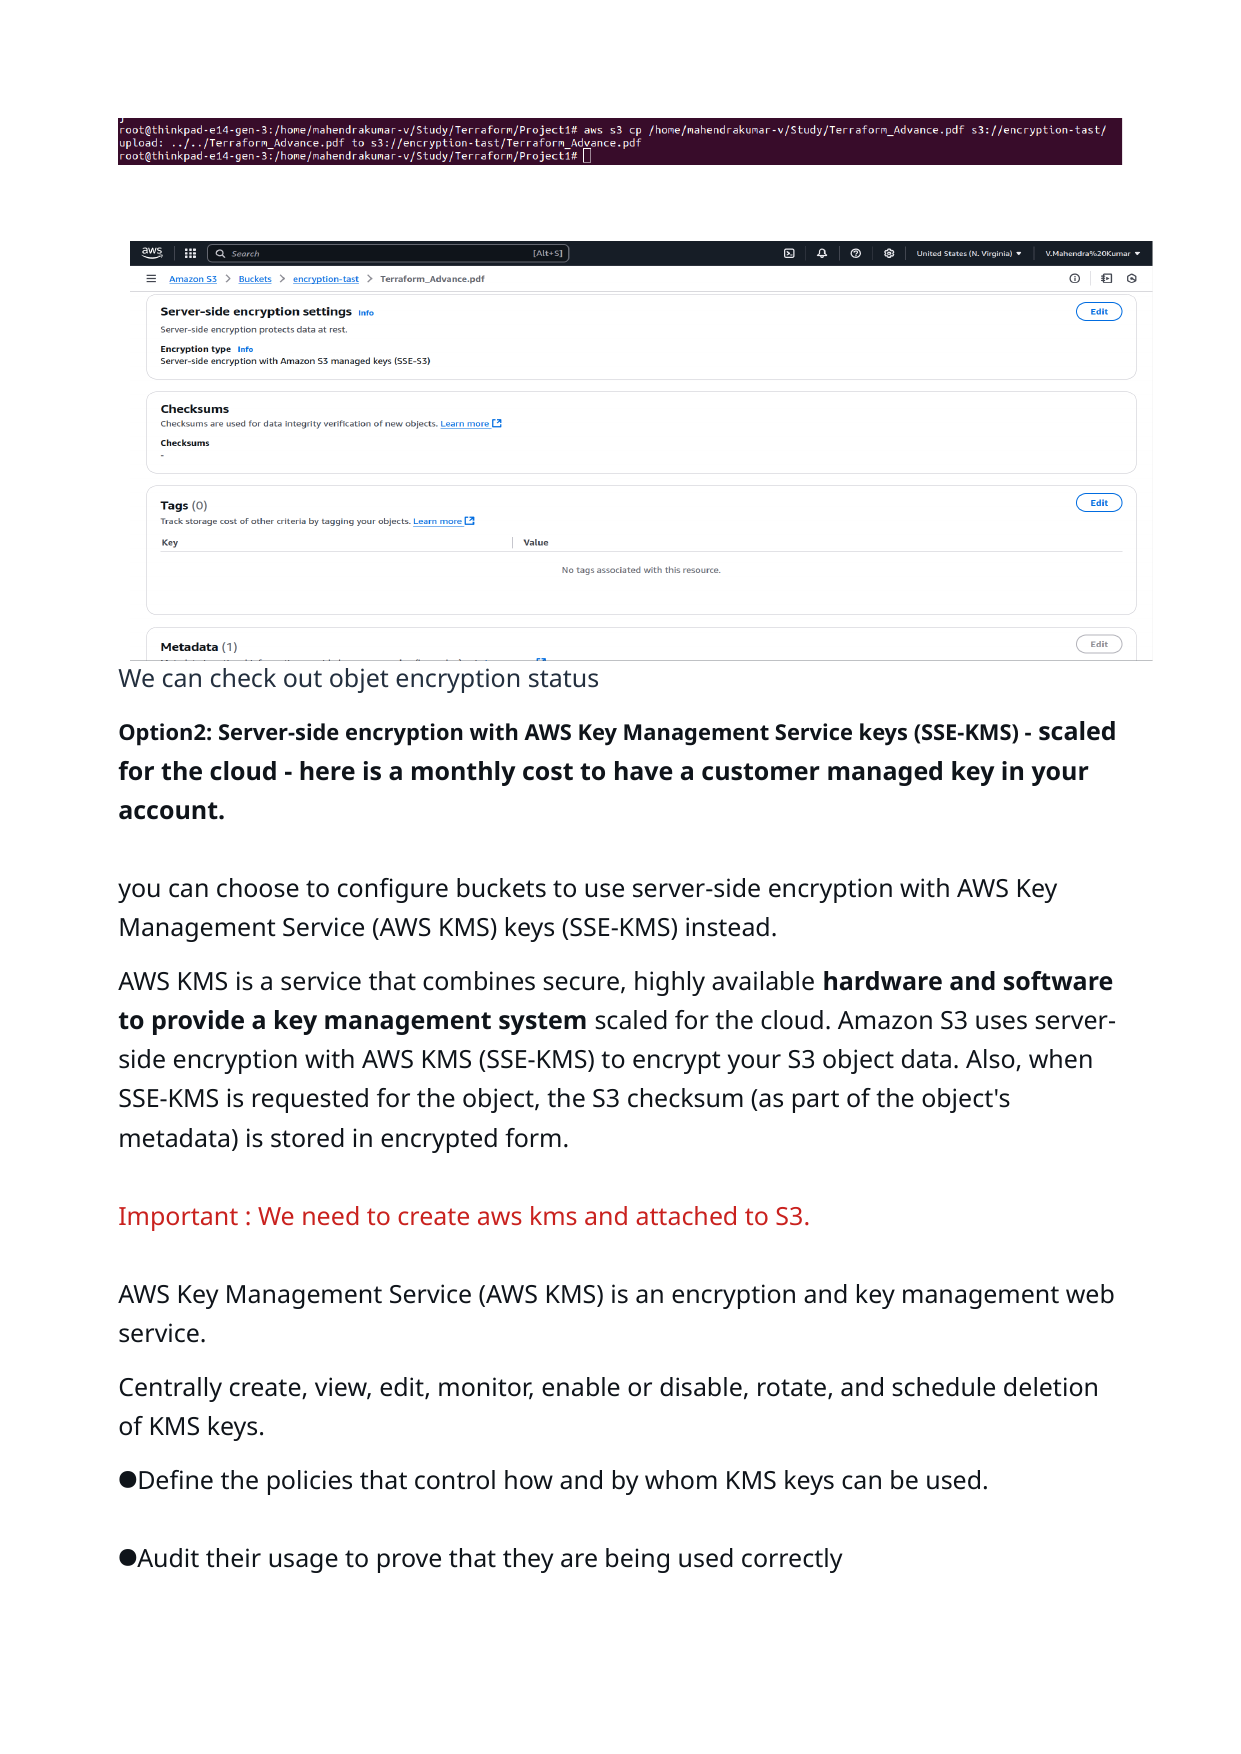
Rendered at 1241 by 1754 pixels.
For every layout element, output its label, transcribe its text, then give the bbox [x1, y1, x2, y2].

text Centrally create, view, edit, monitor, enable or disable, rotate, and schedule deletion of KMS keys. [118, 1370, 1122, 1443]
text We can check out objet encryption status [118, 165, 1122, 694]
picture [118, 118, 1123, 165]
picture [130, 241, 1153, 661]
text AWS KMS is a service that combines secure, highly available hardware and software to provide a key management system scaled for the cloud. Amazon S3 uses server-side encryption with AWS KMS (SSE-KMS) to encrypt your S3 object data. Also, when SSE-KMS is requested for the object, the S3 checksum (as part of the object's metadata) is stored in encrypted form. Important : We need to create aws kms and attached to S3. AWS Key Management Service (AWS KMS) is an encryption and key management web service. [118, 964, 1122, 1350]
list Define the policies that control how and by whom KMS keys can be used. [118, 1463, 1122, 1497]
text Option2: Server-side encryption with AWS Key Management Service keys (SSE-KMS) - scaled for the cloud - here is a monthly cost to have a customer managed key in your account. you can choose to configure buckets to use server-side encryption with AWS Key Management Service (AWS KMS) keys (SSE-KMS) instead. [118, 714, 1122, 944]
list Audit their usage to prove that they are being used correctly [118, 1541, 1122, 1575]
